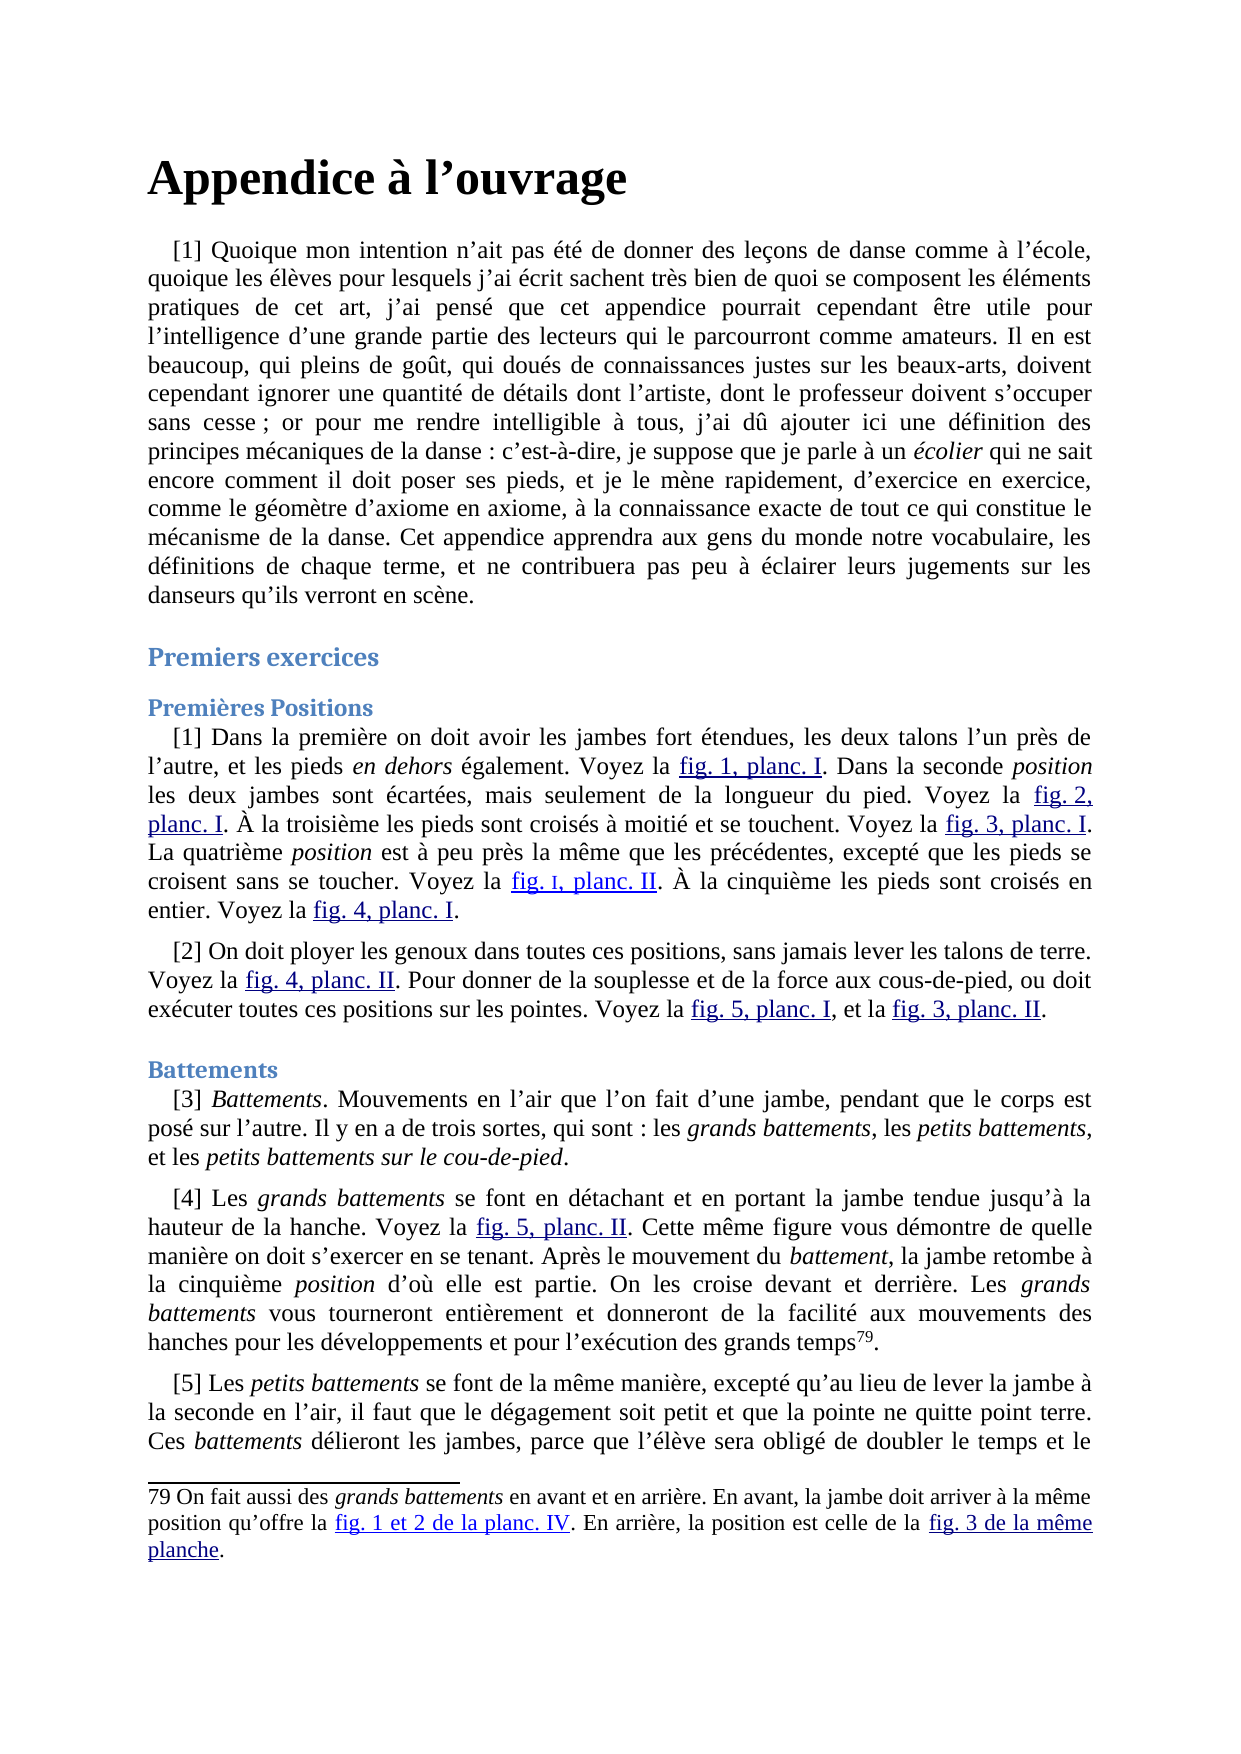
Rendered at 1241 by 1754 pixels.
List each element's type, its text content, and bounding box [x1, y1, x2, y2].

text [4] Les grands battements se font en détachant et en portant la jambe tendue jusqu’à la hauteur de la hanche. Voyez la fig. 5, planc. II. Cette même figure vous démontre de quelle manière on doit s’exercer en se tenant. Après le mouvement du battement, la jambe retombe à la cinquième position d’où elle est partie. On les croise devant et derrière. Les grands battements vous tourneront entièrement et donneront de la facilité aux mouvements des hanches pour les développements et pour l’exécution des grands temps. [148, 1183, 1093, 1356]
subtitle Battements [148, 1056, 1093, 1084]
text [1] Dans la première on doit avoir les jambes fort étendues, les deux talons l’un près de l’autre, et les pieds en dehors également. Voyez la fig. 1, planc. I. Dans la seconde position les deux jambes sont écartées, mais seulement de la longueur du pied. Voyez la fig. 2, planc. I. À la troisième les pieds sont croisés à moitié et se touchent. Voyez la fig. 3, planc. I. La quatrième position est à peu près la même que les précédentes, excepté que les pieds se croisent sans se toucher. Voyez la fig. i, planc. II. À la cinquième les pieds sont croisés en entier. Voyez la fig. 4, planc. I. [148, 722, 1093, 924]
subtitle Premiers exercices [148, 642, 1093, 673]
text [1] Quoique mon intention n’ait pas été de donner des leçons de danse comme à l’école, quoique les élèves pour lesquels j’ai écrit sachent très bien de quoi se composent les éléments pratiques de cet art, j’ai pensé que cet appendice pourrait cependant être utile pour l’intelligence d’une grande partie des lecteurs qui le parcourront comme amateurs. Il en est beaucoup, qui pleins de goût, qui doués de connaissances justes sur les beaux-arts, doivent cependant ignorer une quantité de détails dont l’artiste, dont le professeur doivent s’occuper sans cesse ; or pour me rendre intelligible à tous, j’ai dû ajouter ici une définition des principes mécaniques de la danse : c’est-à-dire, je suppose que je parle à un écolier qui ne sait encore comment il doit poser ses pieds, et je le mène rapidement, d’exercice en exercice, comme le géomètre d’axiome en axiome, à la connaissance exacte de tout ce qui constitue le mécanisme de la danse. Cet appendice apprendra aux gens du monde notre vocabulaire, les définitions de chaque terme, et ne contribuera pas peu à éclairer leurs jugements sur les danseurs qu’ils verront en scène. [148, 235, 1093, 608]
text [3] Battements. Mouvements en l’air que l’on fait d’une jambe, pendant que le corps est posé sur l’autre. Il y en a de trois sortes, qui sont : les grands battements, les petits battements, et les petits battements sur le cou-de-pied. [148, 1084, 1093, 1171]
subtitle Premières Positions [148, 694, 1093, 722]
text On fait aussi des grands battements en avant et en arrière. En avant, la jambe doit arriver à la même position qu’offre la fig. 1 et 2 de la planc. IV. En arrière, la position est celle de la fig. 3 de la même planche. [148, 1483, 1093, 1562]
text [2] On doit ployer les genoux dans toutes ces positions, sans jamais lever les talons de terre. Voyez la fig. 4, planc. II. Pour donner de la souplesse et de la force aux cous-de-pied, ou doit exécuter toutes ces positions sur les pointes. Voyez la fig. 5, planc. I, et la fig. 3, planc. II. [148, 936, 1093, 1022]
text [5] Les petits battements se font de la même manière, excepté qu’au lieu de lever la jambe à la seconde en l’air, il faut que le dégagement soit petit et que la pointe ne quitte point terre. Ces battements délieront les jambes, parce que l’élève sera obligé de doubler le temps et le [148, 1368, 1093, 1454]
subtitle Appendice à l’ouvrage [148, 148, 1093, 205]
